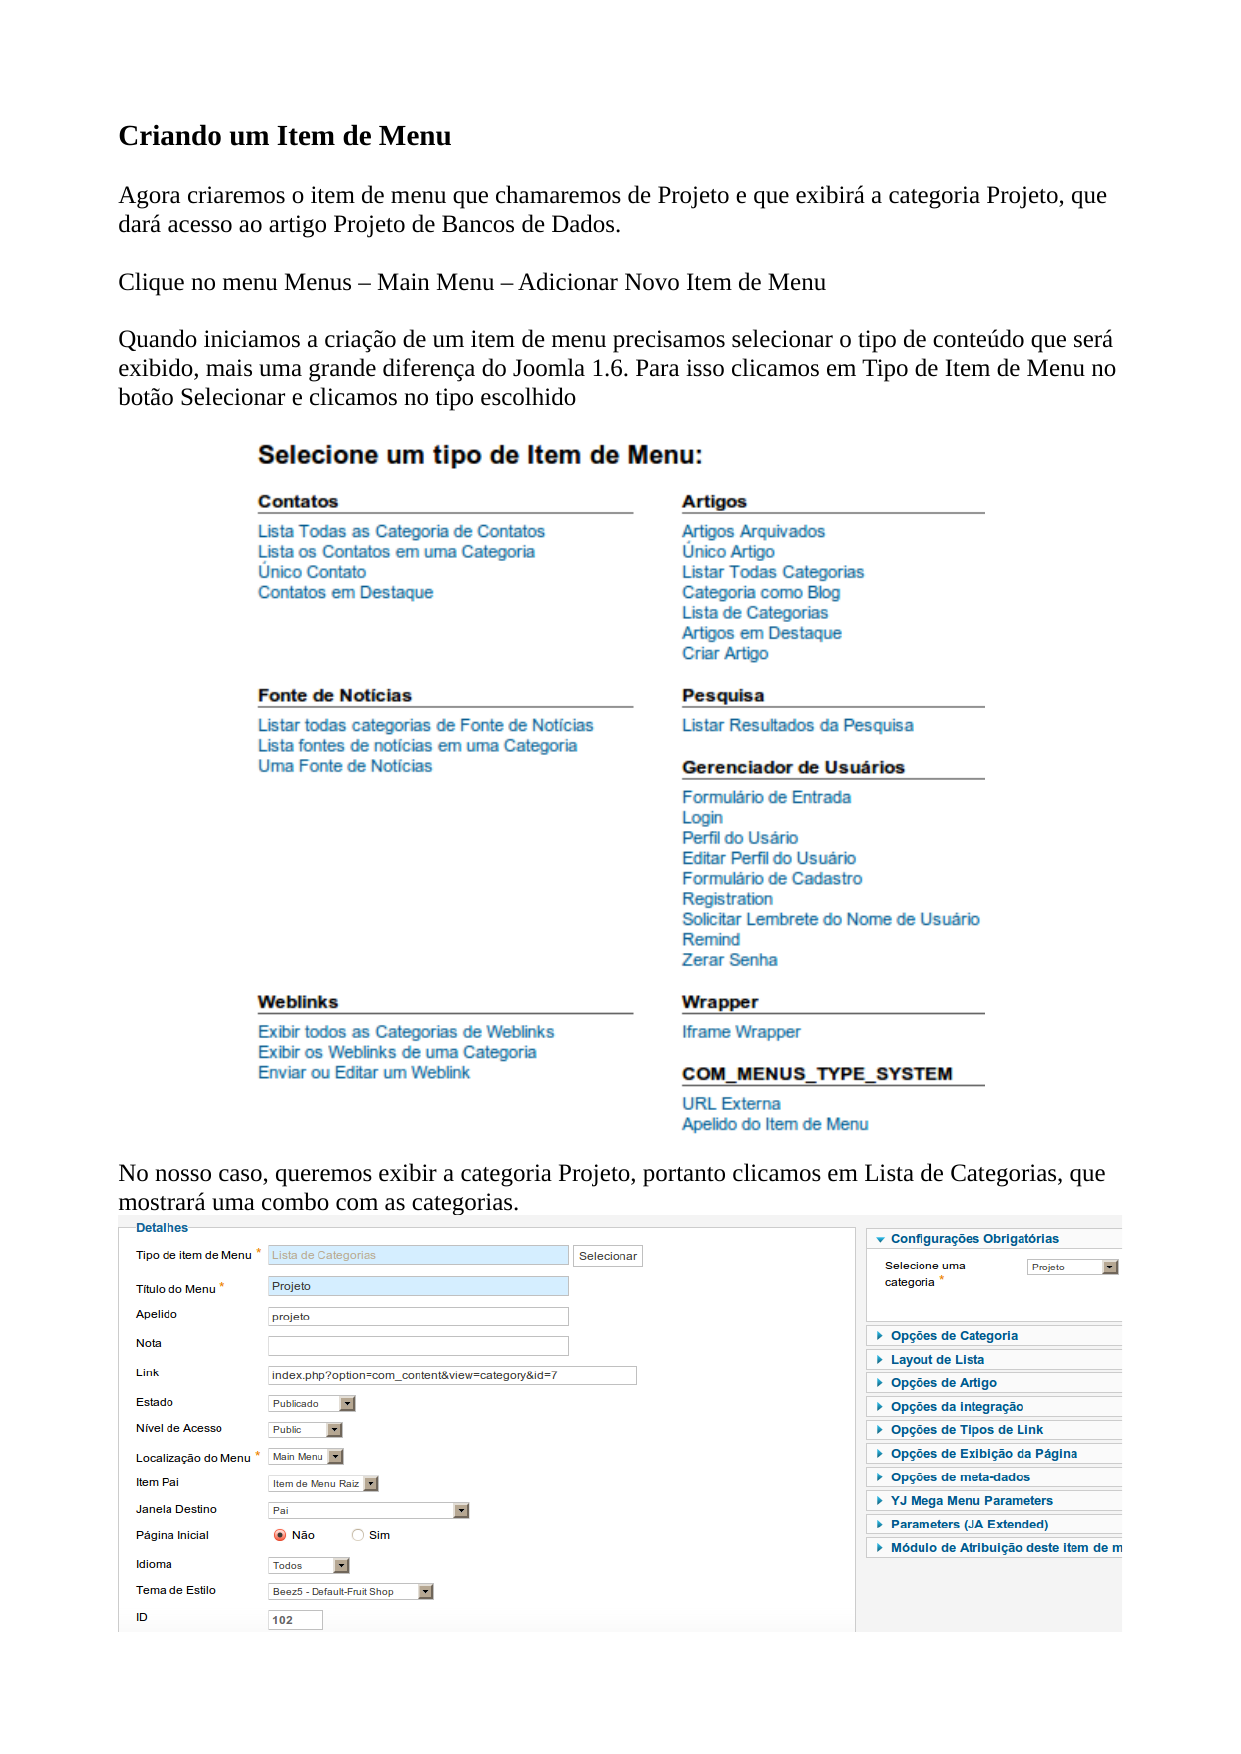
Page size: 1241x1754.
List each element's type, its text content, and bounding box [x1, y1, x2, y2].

text Criando um Item de Menu [118, 118, 1122, 152]
text Quando iniciamos a criação de um item de menu precisamos selecionar o tipo de conteúdo que será exibido, mais uma grande diferença do Joomla 1.6. Para isso clicamos em Tipo de Item de Menu no botão Selecionar e clicamos no tipo escolhido [118, 324, 1122, 410]
text Clique no menu Menus – Main Menu – Adicionar Novo Item de Menu [118, 267, 1122, 295]
picture [255, 439, 985, 1135]
text No nosso caso, queremos exibir a categoria Projeto, portanto clicamos em Lista de Categorias, que mostrará uma combo com as categorias. [118, 1158, 1122, 1215]
text Agora criaremos o item de menu que chamaremos de Projeto e que exibirá a categoria Projeto, que dará acesso ao artigo Projeto de Bancos de Dados. [118, 180, 1122, 238]
picture [118, 1215, 1123, 1632]
